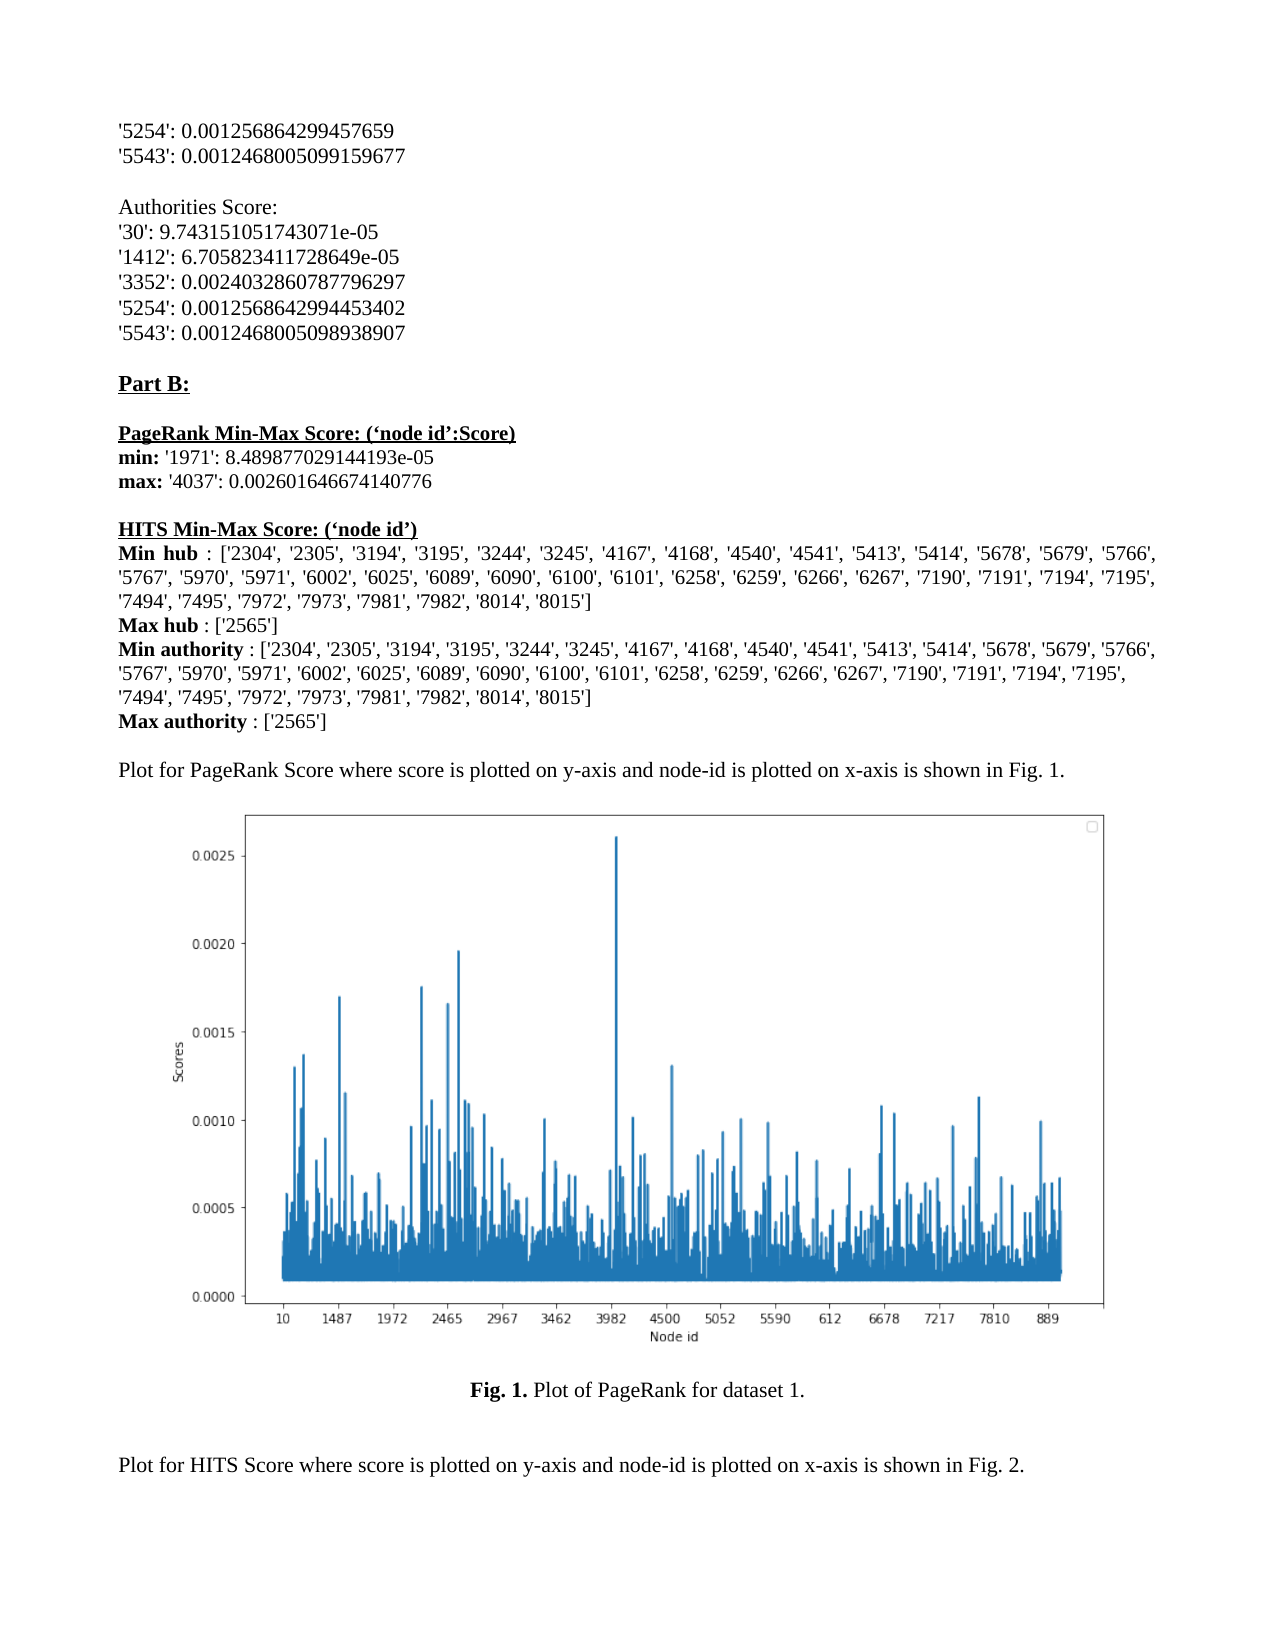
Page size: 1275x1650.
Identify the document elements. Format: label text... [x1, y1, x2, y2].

text HITS Min-Max Score: (‘node id’) [118, 517, 1157, 541]
text Max authority : ['2565'] [118, 709, 1157, 733]
text '3352': 0.0024032860787796297 [118, 269, 1157, 294]
picture [164, 807, 1111, 1352]
text min: '1971': 8.489877029144193e-05 [118, 445, 1157, 469]
text Min hub : ['2304', '2305', '3194', '3195', '3244', '3245', '4167', '4168', '4540', '4541', '5413', '5414', '5678', '5679', '5766', '5767', '5970', '5971', '6002', '6025', '6089', '6090', '6100', '6101', '6258', '6259', '6266', '6267', '7190', '7191', '7194', '7195', '7494', '7495', '7972', '7973', '7981', '7982', '8014', '8015'] [118, 541, 1157, 613]
text Part B: [118, 370, 1157, 397]
text Max hub : ['2565'] [118, 613, 1157, 637]
text Plot for PageRank Score where score is plotted on y-axis and node-id is plotted on x-axis is shown in Fig. 1. [118, 757, 1157, 783]
text '5254': 0.0012568642994453402 [118, 294, 1157, 320]
text '5543': 0.0012468005098938907 [118, 320, 1157, 345]
text max: '4037': 0.002601646674140776 [118, 469, 1157, 493]
text Plot for HITS Score where score is plotted on y-axis and node-id is plotted on x-axis is shown in Fig. 2. [118, 1452, 1157, 1478]
text '1412': 6.705823411728649e-05 [118, 244, 1157, 269]
text '5254': 0.001256864299457659 [118, 118, 1157, 143]
text Min authority : ['2304', '2305', '3194', '3195', '3244', '3245', '4167', '4168', '4540', '4541', '5413', '5414', '5678', '5679', '5766', '5767', '5970', '5971', '6002', '6025', '6089', '6090', '6100', '6101', '6258', '6259', '6266', '6267', '7190', '7191', '7194', '7195', '7494', '7495', '7972', '7973', '7981', '7982', '8014', '8015'] [118, 637, 1157, 709]
text PageRank Min-Max Score: (‘node id’:Score) [118, 421, 1157, 445]
text Authorities Score: [118, 194, 1157, 219]
text '5543': 0.0012468005099159677 [118, 143, 1157, 168]
text Fig. 1. Plot of PageRank for dataset 1. [118, 1377, 1157, 1402]
text '30': 9.743151051743071e-05 [118, 219, 1157, 244]
